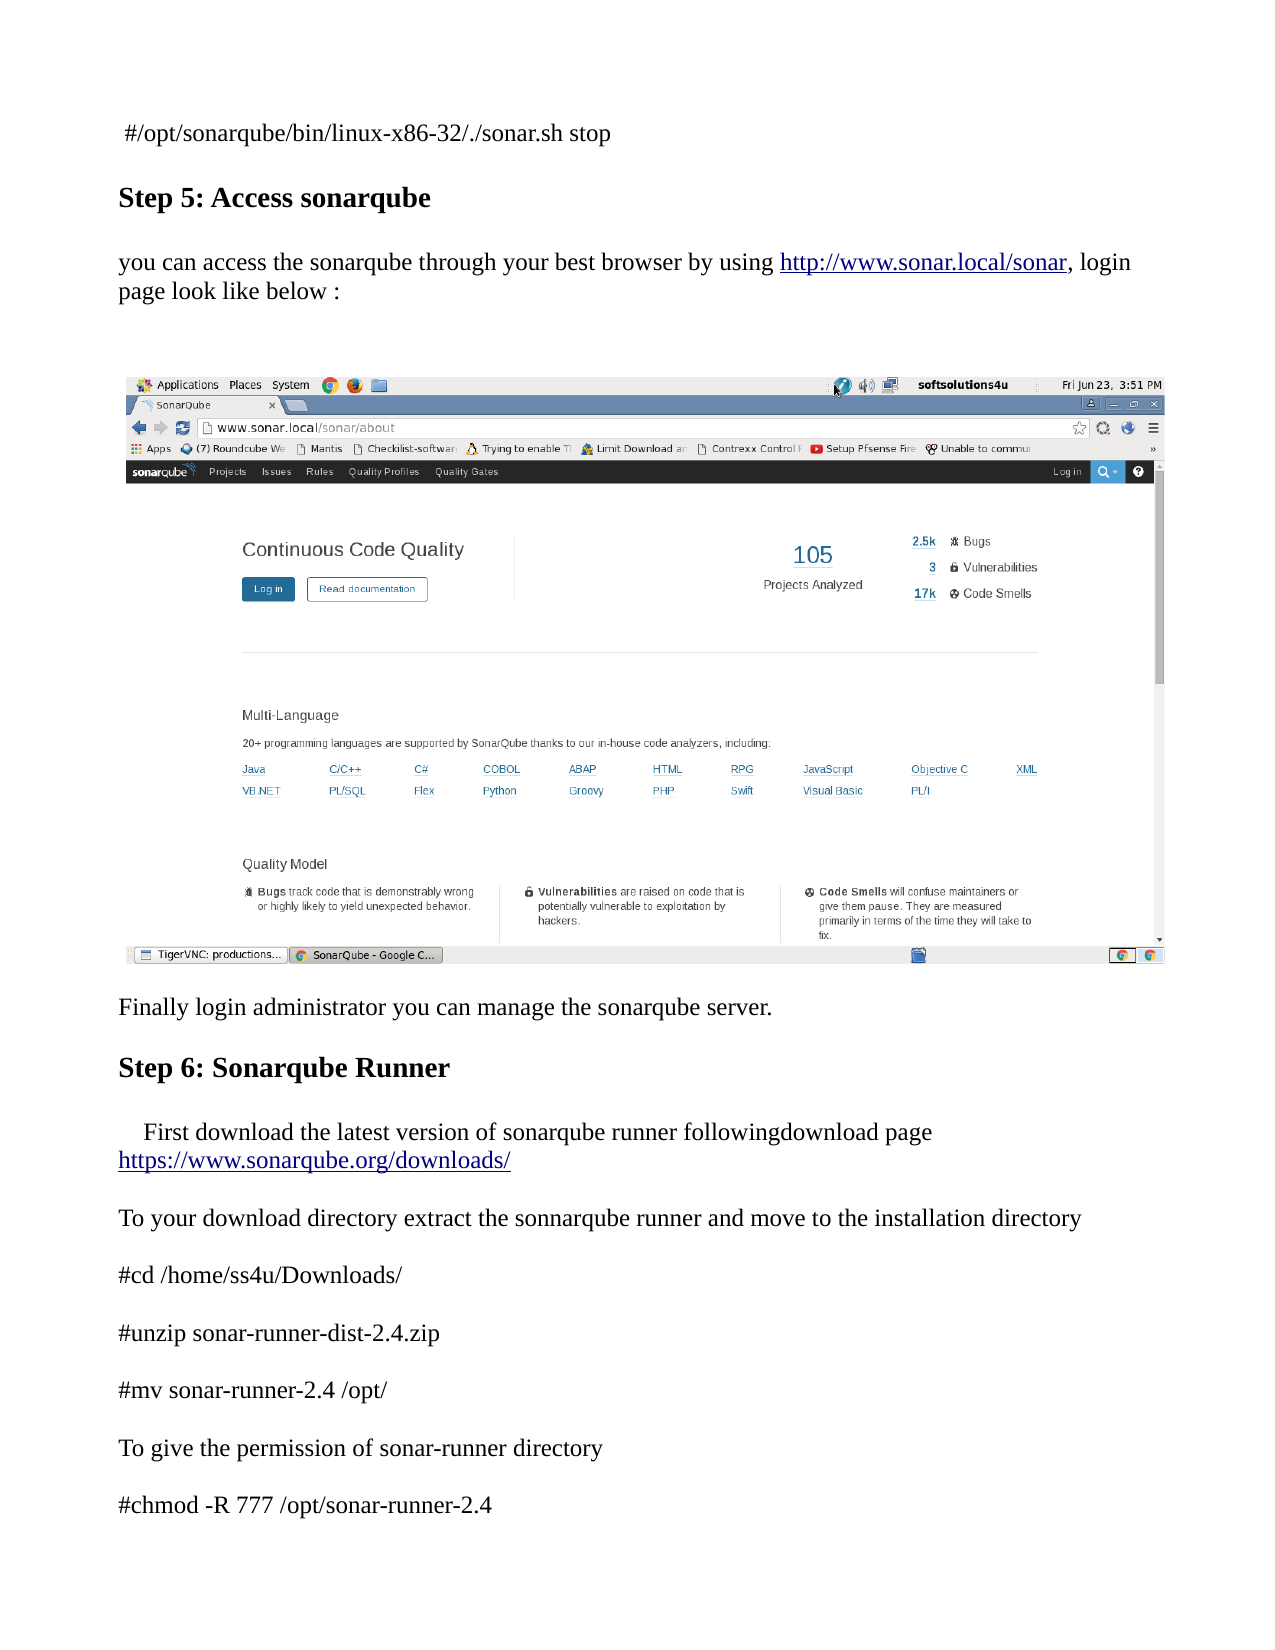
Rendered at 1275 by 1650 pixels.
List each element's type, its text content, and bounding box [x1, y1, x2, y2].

text To your download directory extract the sonnarqube runner and move to the installation directory [118, 1203, 1157, 1232]
picture [126, 377, 1165, 964]
text you can access the sonarqube through your best browser by using http://www.sonar.local/sonar, login page look like below : [118, 247, 1157, 304]
text #chmod -R 777 /opt/sonar-runner-2.4 [118, 1491, 1157, 1519]
text First download the latest version of sonarqube runner followingdownload page https://www.sonarqube.org/downloads/ [118, 1117, 1157, 1174]
text #unzip sonar-runner-dist-2.4.zip [118, 1318, 1157, 1347]
text Finally login administrator you can manage the sonarqube server. [118, 992, 1157, 1021]
text Step 5: Access sonarqube [118, 180, 1157, 213]
text To give the permission of sonar-runner directory [118, 1433, 1157, 1462]
text #mv sonar-runner-2.4 /opt/ [118, 1376, 1157, 1404]
text Step 6: Sonarqube Runner [118, 1050, 1157, 1083]
text #cd /home/ss4u/Downloads/ [118, 1261, 1157, 1289]
text #/opt/sonarqube/bin/linux-x86-32/./sonar.sh stop [118, 118, 1157, 147]
